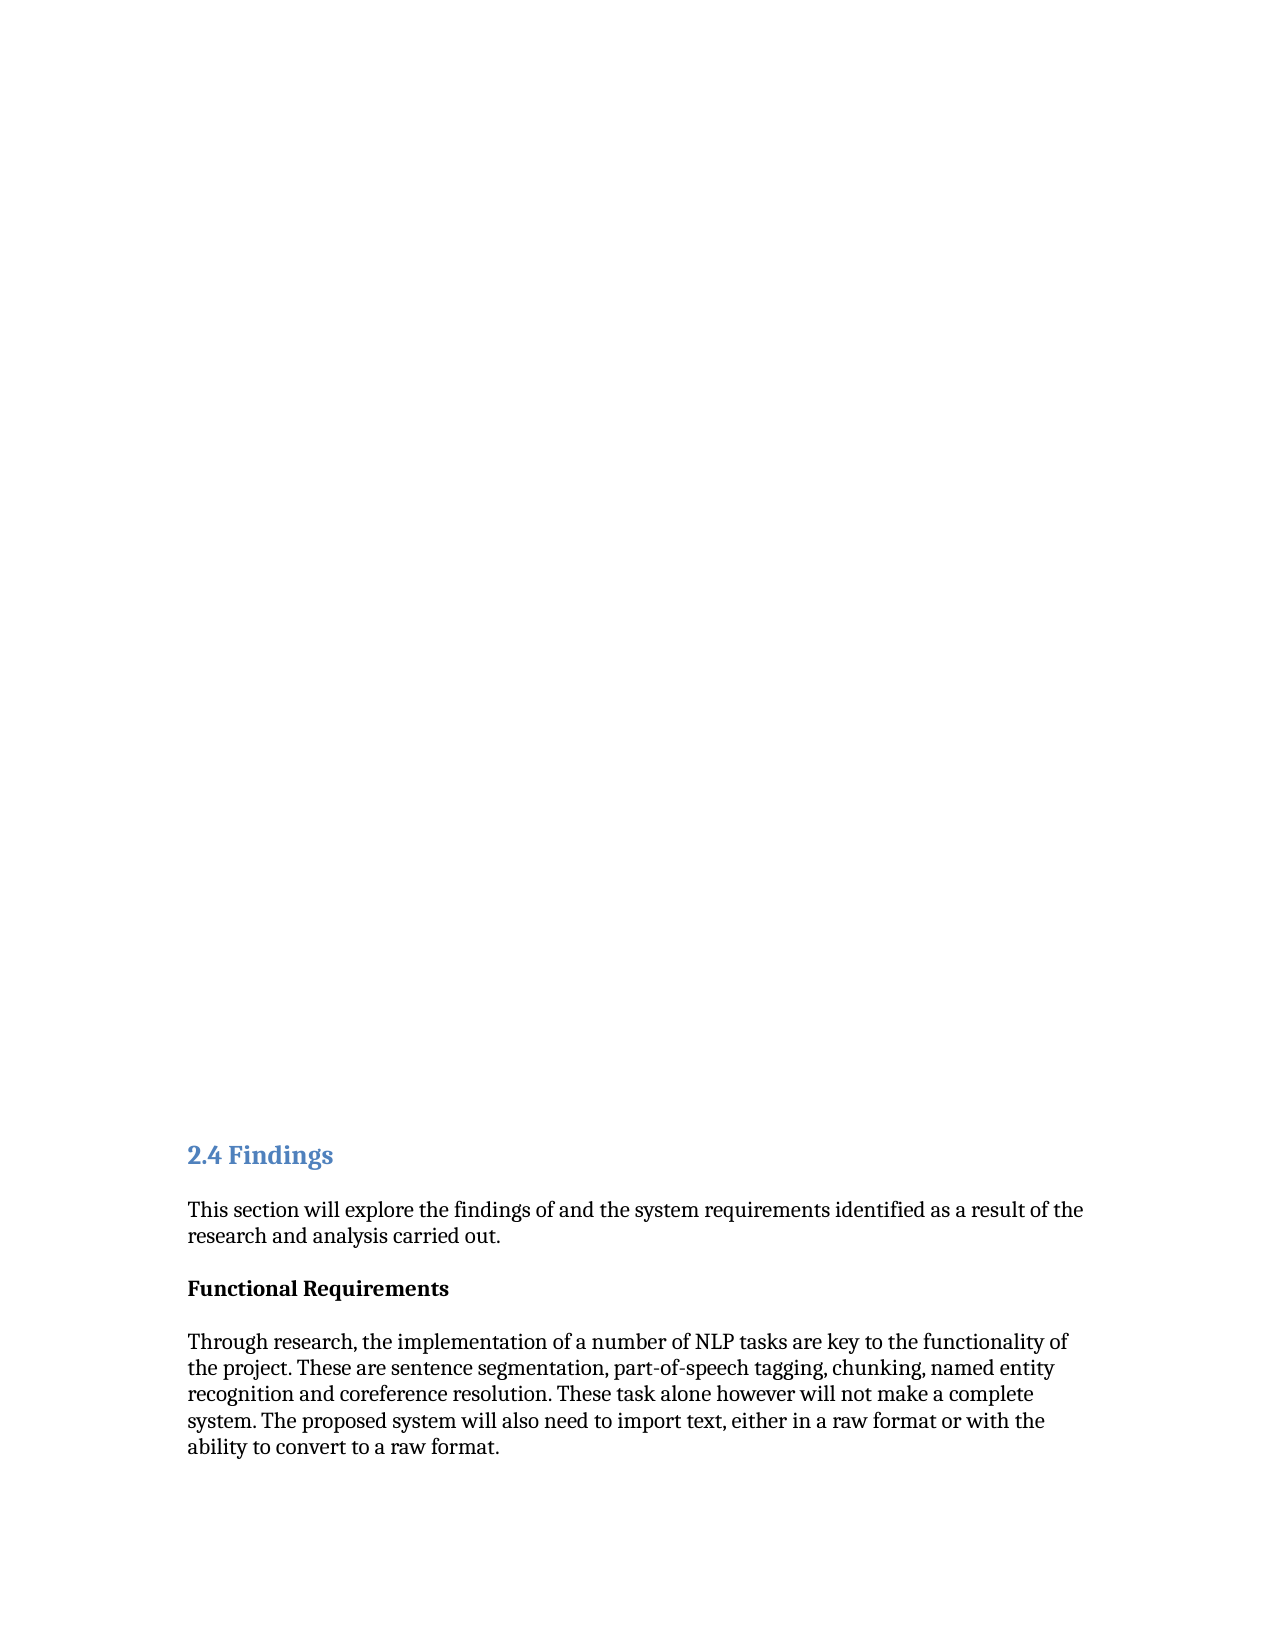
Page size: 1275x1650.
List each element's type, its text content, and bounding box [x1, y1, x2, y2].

text 2.4 Findings [187, 1142, 1087, 1170]
text Functional Requirements [187, 1276, 1087, 1302]
text Through research, the implementation of a number of NLP tasks are key to the functionality of the project. These are sentence segmentation, part-of-speech tagging, chunking, named entity recognition and coreference resolution. These task alone however will not make a complete system. The proposed system will also need to import text, either in a raw format or with the ability to convert to a raw format. [187, 1328, 1087, 1460]
text This section will explore the findings of and the system requirements identified as a result of the research and analysis carried out. [187, 1197, 1087, 1249]
